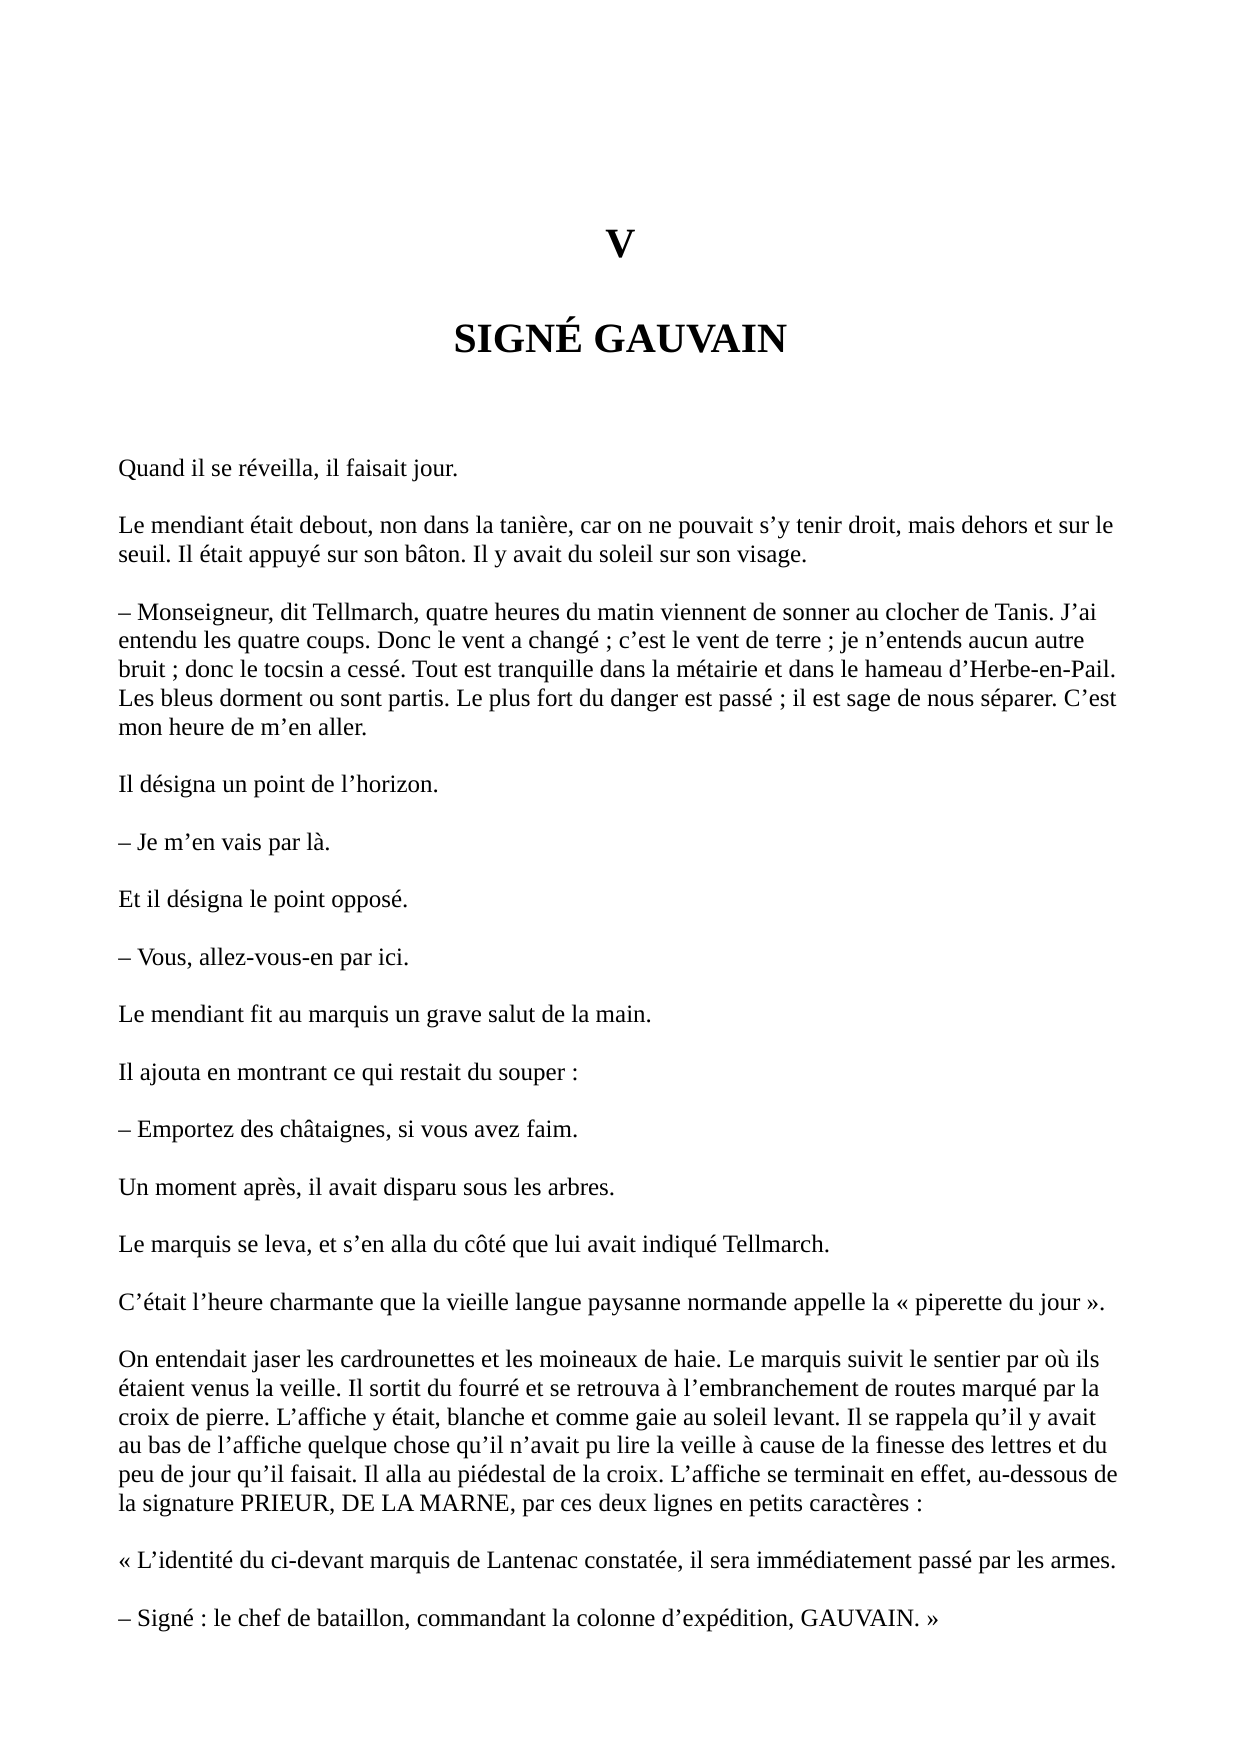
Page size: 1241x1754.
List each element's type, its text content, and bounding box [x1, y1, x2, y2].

text Quand il se réveilla, il faisait jour. [118, 453, 1122, 482]
text Et il désigna le point opposé. [118, 884, 1122, 913]
subtitle V SIGNÉ GAUVAIN [118, 218, 1122, 362]
text C’était l’heure charmante que la vieille langue paysanne normande appelle la « piperette du jour ». [118, 1287, 1122, 1316]
text – Vous, allez-vous-en par ici. [118, 942, 1122, 971]
text « L’identité du ci-devant marquis de Lantenac constatée, il sera immédiatement passé par les armes. [118, 1546, 1122, 1574]
text – Je m’en vais par là. [118, 827, 1122, 856]
text Il désigna un point de l’horizon. [118, 769, 1122, 798]
text Le marquis se leva, et s’en alla du côté que lui avait indiqué Tellmarch. [118, 1229, 1122, 1258]
text – Emportez des châtaignes, si vous avez faim. [118, 1114, 1122, 1143]
text Le mendiant fit au marquis un grave salut de la main. [118, 999, 1122, 1028]
text – Monseigneur, dit Tellmarch, quatre heures du matin viennent de sonner au clocher de Tanis. J’ai entendu les quatre coups. Donc le vent a changé ; c’est le vent de terre ; je n’entends aucun autre bruit ; donc le tocsin a cessé. Tout est tranquille dans la métairie et dans le hameau d’Herbe-en-Pail. Les bleus dorment ou sont partis. Le plus fort du danger est passé ; il est sage de nous séparer. C’est mon heure de m’en aller. [118, 597, 1122, 741]
text Le mendiant était debout, non dans la tanière, car on ne pouvait s’y tenir droit, mais dehors et sur le seuil. Il était appuyé sur son bâton. Il y avait du soleil sur son visage. [118, 511, 1122, 568]
text On entendait jaser les cardrounettes et les moineaux de haie. Le marquis suivit le sentier par où ils étaient venus la veille. Il sortit du fourré et se retrouva à l’embranchement de routes marqué par la croix de pierre. L’affiche y était, blanche et comme gaie au soleil levant. Il se rappela qu’il y avait au bas de l’affiche quelque chose qu’il n’avait pu lire la veille à cause de la finesse des lettres et du peu de jour qu’il faisait. Il alla au piédestal de la croix. L’affiche se terminait en effet, au-dessous de la signature PRIEUR, DE LA MARNE, par ces deux lignes en petits caractères : [118, 1344, 1122, 1517]
text – Signé : le chef de bataillon, commandant la colonne d’expédition, GAUVAIN. » [118, 1603, 1122, 1632]
text Il ajouta en montrant ce qui restait du souper : [118, 1057, 1122, 1086]
text Un moment après, il avait disparu sous les arbres. [118, 1172, 1122, 1201]
